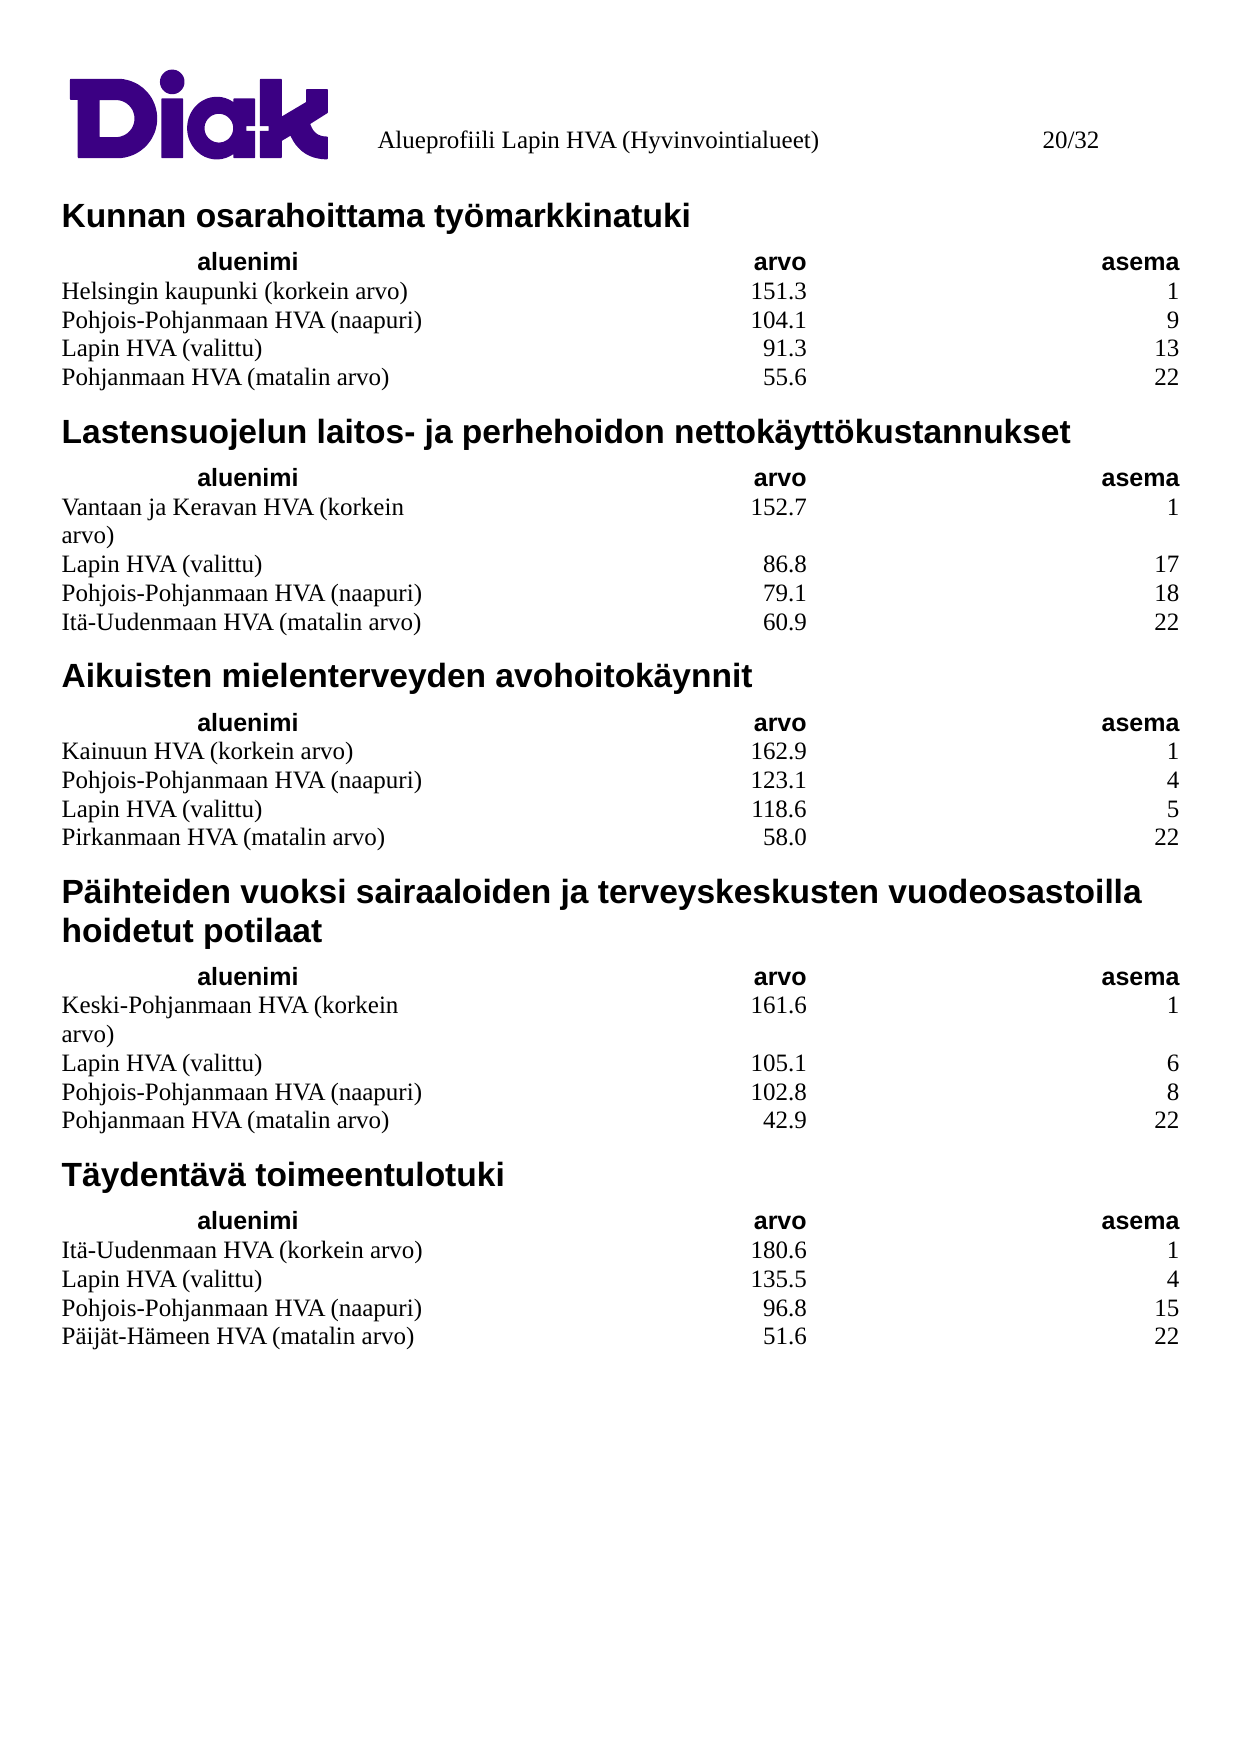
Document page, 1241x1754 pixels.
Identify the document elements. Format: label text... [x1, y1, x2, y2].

table_cell Helsingin kaupunki (korkein arvo) [61, 276, 434, 305]
table_cell 135.5 [434, 1264, 806, 1293]
table_cell 17 [806, 549, 1179, 578]
table_cell 1 [806, 492, 1179, 549]
table_cell Pirkanmaan HVA (matalin arvo) [61, 823, 434, 851]
table_header asema [806, 962, 1179, 991]
table_header asema [806, 1206, 1179, 1235]
table_cell 4 [806, 1264, 1179, 1293]
subtitle Täydentävä toimeentulotuki [61, 1155, 1179, 1194]
table_cell Päijät-Hämeen HVA (matalin arvo) [61, 1321, 434, 1350]
table_cell 104.1 [434, 305, 806, 333]
table_cell 60.9 [434, 607, 806, 636]
table_cell Pohjanmaan HVA (matalin arvo) [61, 1106, 434, 1134]
table_cell 161.6 [434, 991, 806, 1048]
table_cell 96.8 [434, 1293, 806, 1321]
table_cell Lapin HVA (valittu) [61, 794, 434, 822]
table_cell Lapin HVA (valittu) [61, 1048, 434, 1077]
table_header aluenimi [61, 1206, 434, 1235]
table_cell 22 [806, 823, 1179, 851]
table_cell Pohjois-Pohjanmaan HVA (naapuri) [61, 1293, 434, 1321]
table_header arvo [434, 463, 806, 492]
table_cell Lapin HVA (valittu) [61, 1264, 434, 1293]
table_cell Itä-Uudenmaan HVA (matalin arvo) [61, 607, 434, 636]
table_cell 55.6 [434, 362, 806, 391]
table_cell 4 [806, 765, 1179, 794]
table_cell 22 [806, 362, 1179, 391]
table_cell 118.6 [434, 794, 806, 822]
table_cell 1 [806, 736, 1179, 765]
table_cell Pohjois-Pohjanmaan HVA (naapuri) [61, 578, 434, 607]
table_cell 42.9 [434, 1106, 806, 1134]
table_cell 86.8 [434, 549, 806, 578]
table_header aluenimi [61, 247, 434, 276]
table_cell 8 [806, 1077, 1179, 1106]
table_cell 22 [806, 607, 1179, 636]
table_cell Pohjanmaan HVA (matalin arvo) [61, 362, 434, 391]
table_cell Keski-Pohjanmaan HVA (korkein arvo) [61, 991, 434, 1048]
table_cell 162.9 [434, 736, 806, 765]
table_cell 1 [806, 991, 1179, 1048]
table_cell 105.1 [434, 1048, 806, 1077]
table_cell Kainuun HVA (korkein arvo) [61, 736, 434, 765]
table_header asema [806, 463, 1179, 492]
table_cell 152.7 [434, 492, 806, 549]
table_cell Pohjois-Pohjanmaan HVA (naapuri) [61, 1077, 434, 1106]
table_header aluenimi [61, 708, 434, 736]
table_cell Itä-Uudenmaan HVA (korkein arvo) [61, 1235, 434, 1264]
table_cell 5 [806, 794, 1179, 822]
table_header arvo [434, 247, 806, 276]
table_cell 9 [806, 305, 1179, 333]
table_cell 15 [806, 1293, 1179, 1321]
table_cell 18 [806, 578, 1179, 607]
table_header aluenimi [61, 463, 434, 492]
table_cell 51.6 [434, 1321, 806, 1350]
table_cell Lapin HVA (valittu) [61, 549, 434, 578]
table_cell 6 [806, 1048, 1179, 1077]
table_header asema [806, 247, 1179, 276]
table_cell Pohjois-Pohjanmaan HVA (naapuri) [61, 765, 434, 794]
table_cell 151.3 [434, 276, 806, 305]
table_header arvo [434, 1206, 806, 1235]
table_cell 123.1 [434, 765, 806, 794]
table_cell 13 [806, 334, 1179, 362]
subtitle Päihteiden vuoksi sairaaloiden ja terveyskeskusten vuodeosastoilla hoidetut potilaat [61, 872, 1179, 949]
subtitle Kunnan osarahoittama työmarkkinatuki [61, 196, 1179, 235]
table_header asema [806, 708, 1179, 736]
table_cell 1 [806, 276, 1179, 305]
table_cell 1 [806, 1235, 1179, 1264]
table_header aluenimi [61, 962, 434, 991]
table_cell 58.0 [434, 823, 806, 851]
subtitle Lastensuojelun laitos- ja perhehoidon nettokäyttökustannukset [61, 412, 1179, 451]
table_cell 22 [806, 1106, 1179, 1134]
subtitle Aikuisten mielenterveyden avohoitokäynnit [61, 656, 1179, 695]
table_cell 102.8 [434, 1077, 806, 1106]
table_header arvo [434, 962, 806, 991]
table_cell Pohjois-Pohjanmaan HVA (naapuri) [61, 305, 434, 333]
table_cell Lapin HVA (valittu) [61, 334, 434, 362]
table_cell 79.1 [434, 578, 806, 607]
table_cell 91.3 [434, 334, 806, 362]
table_header arvo [434, 708, 806, 736]
table_cell 22 [806, 1321, 1179, 1350]
table_cell Vantaan ja Keravan HVA (korkein arvo) [61, 492, 434, 549]
table_cell 180.6 [434, 1235, 806, 1264]
